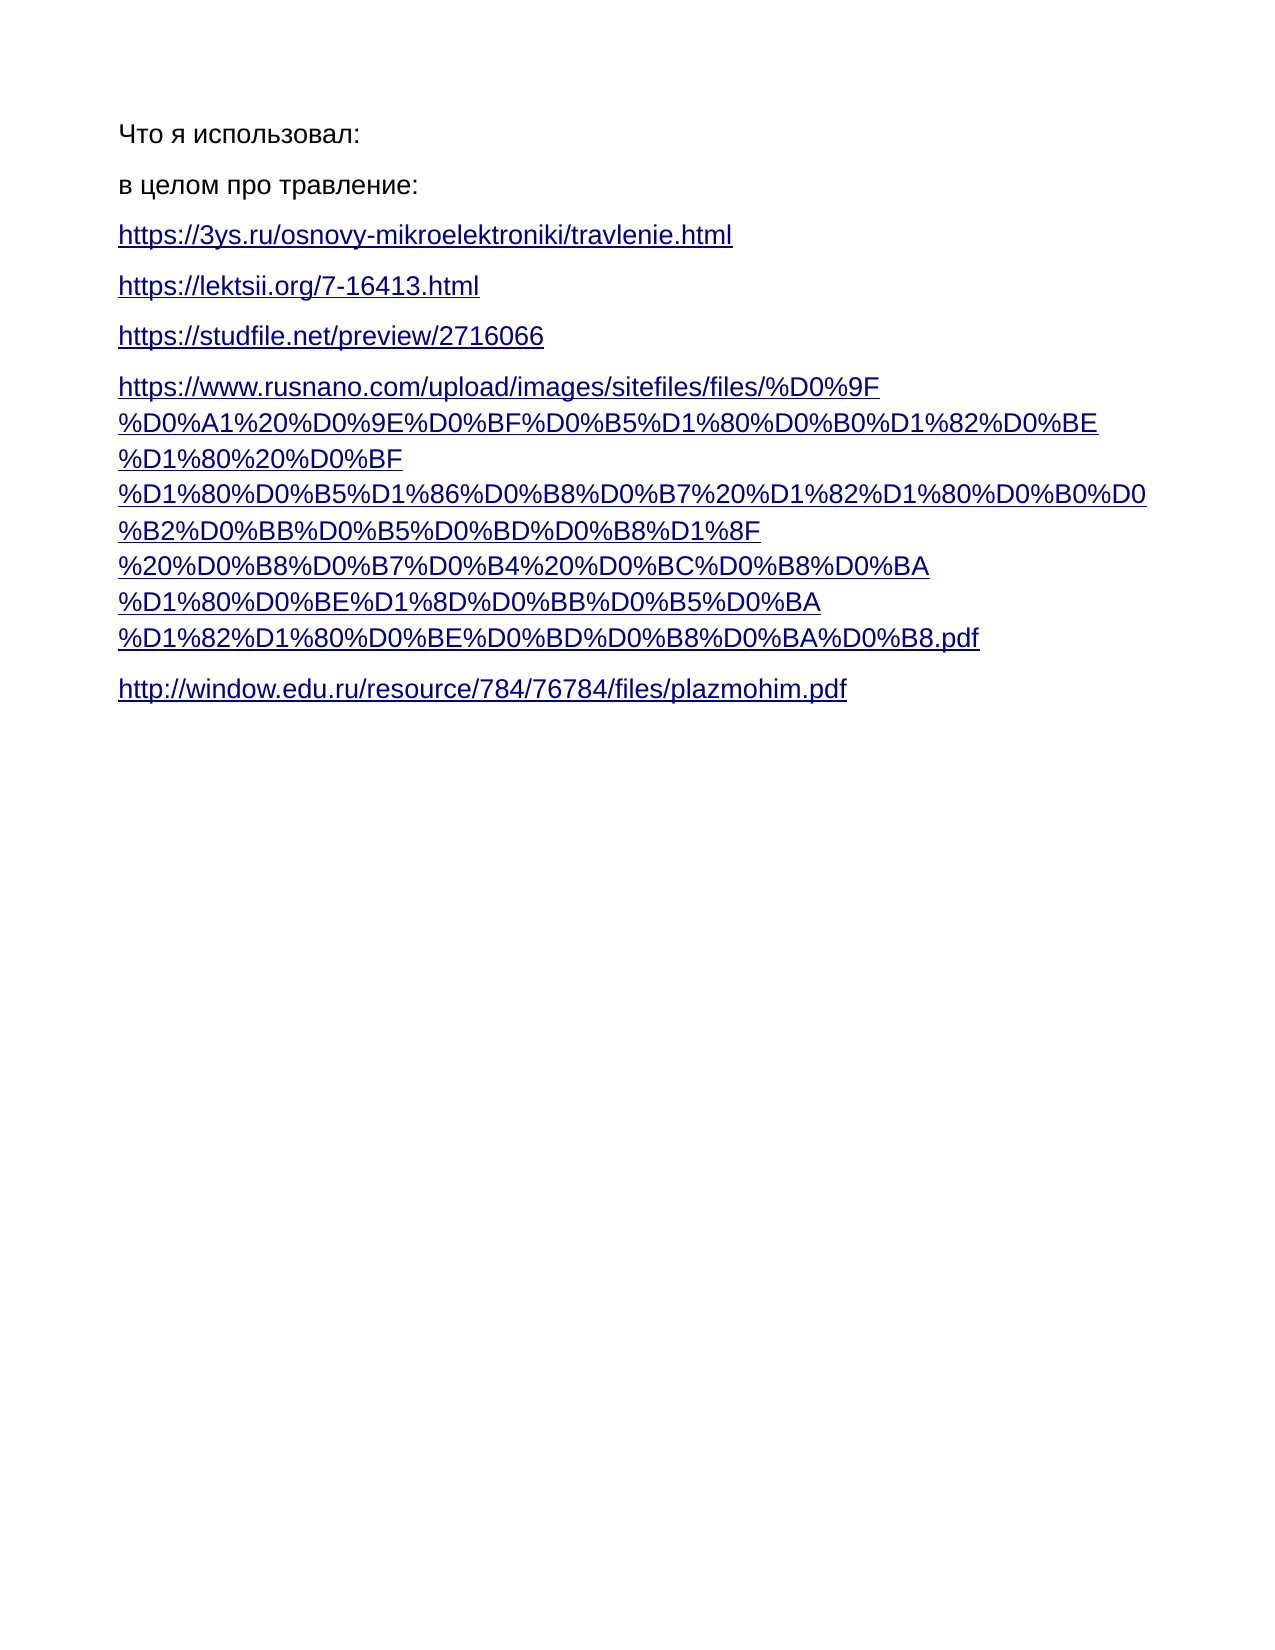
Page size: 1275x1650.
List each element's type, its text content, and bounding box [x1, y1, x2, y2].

text Что я использовал: [118, 118, 1157, 149]
text https://studfile.net/preview/2716066 [118, 320, 1157, 351]
text в целом про травление: [118, 169, 1157, 200]
text https://www.rusnano.com/upload/images/sitefiles/files/%D0%9F%D0%A1%20%D0%9E%D0%BF%D0%B5%D1%80%D0%B0%D1%82%D0%BE%D1%80%20%D0%BF%D1%80%D0%B5%D1%86%D0%B8%D0%B7%20%D1%82%D1%80%D0%B0%D0%B2%D0%BB%D0%B5%D0%BD%D0%B8%D1%8F%20%D0%B8%D0%B7%D0%B4%20%D0%BC%D0%B8%D0%BA%D1%80%D0%BE%D1%8D%D0%BB%D0%B5%D0%BA%D1%82%D1%80%D0%BE%D0%BD%D0%B8%D0%BA%D0%B8.pdf [118, 371, 1157, 653]
text http://window.edu.ru/resource/784/76784/files/plazmohim.pdf [118, 673, 1157, 704]
text https://3ys.ru/osnovy-mikroelektroniki/travlenie.html [118, 219, 1157, 250]
text https://lektsii.org/7-16413.html [118, 270, 1157, 301]
